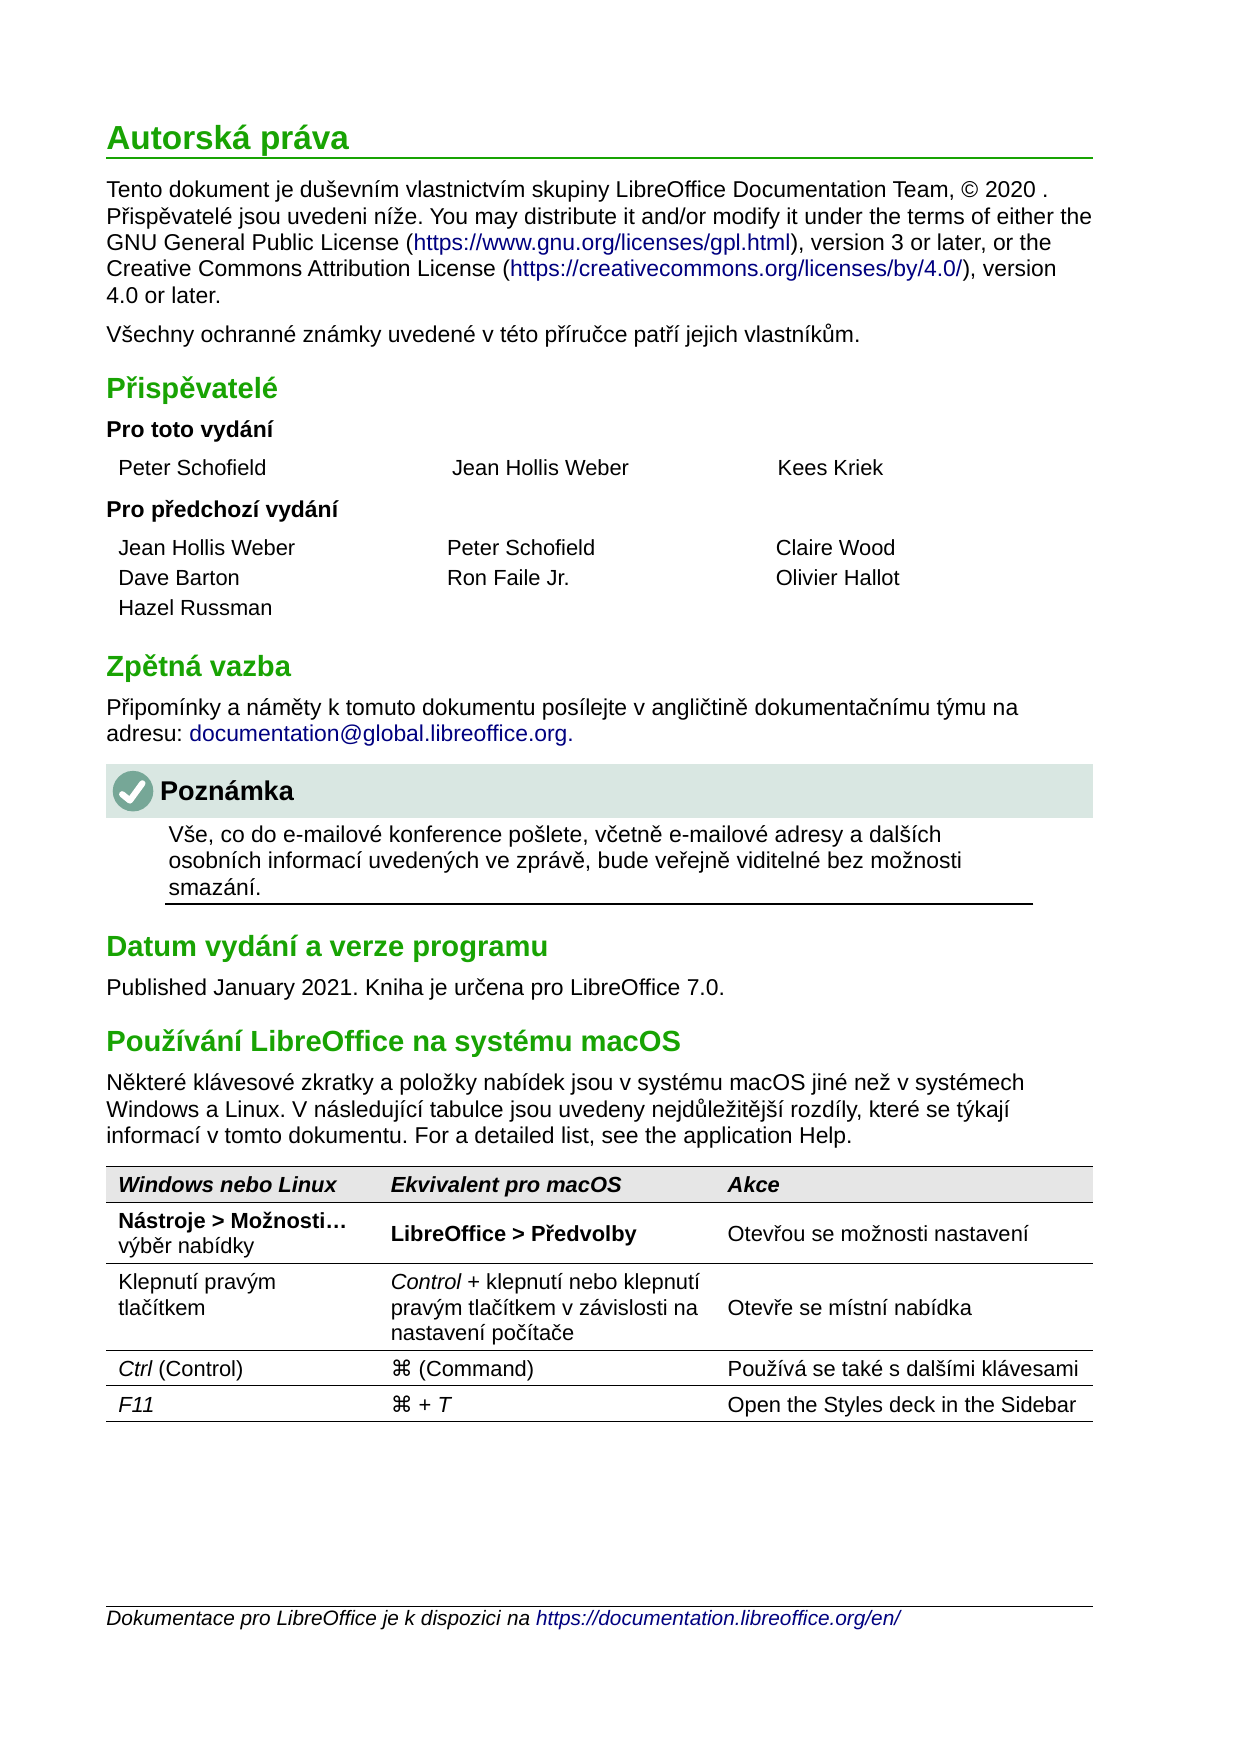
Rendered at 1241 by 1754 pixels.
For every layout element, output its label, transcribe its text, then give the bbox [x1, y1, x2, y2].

table_header Akce [716, 1167, 1093, 1202]
text Published January 2021. Kniha je určena pro LibreOffice 7.0. [106, 974, 1093, 1000]
table_cell Open the Styles deck in the Sidebar [716, 1386, 1093, 1421]
table_cell Olivier Hallot [764, 565, 1093, 595]
table_cell Otevřou se možnosti nastavení [716, 1203, 1093, 1263]
table_cell Control + klepnutí nebo klepnutí pravým tlačítkem v závislosti na nastavení počítače [379, 1264, 716, 1349]
table_cell F11 [106, 1386, 379, 1421]
table_header Peter Schofield [435, 535, 764, 565]
table_cell Hazel Russman [106, 595, 435, 625]
subtitle Poznámka [106, 764, 1093, 818]
table_header Windows nebo Linux [106, 1167, 379, 1202]
text Všechny ochranné známky uvedené v této příručce patří jejich vlastníkům. [106, 321, 1093, 347]
subtitle Přispěvatelé [106, 371, 1093, 404]
table_header Jean Hollis Weber [440, 455, 766, 485]
table_cell Klepnutí pravým tlačítkem [106, 1264, 379, 1349]
subtitle Datum vydání a verze programu [106, 929, 1093, 962]
table_cell Otevře se místní nabídka [716, 1264, 1093, 1349]
text Pro předchozí vydání [106, 496, 1093, 523]
table_cell ⌘ + T [379, 1386, 716, 1421]
table_cell Ctrl (Control) [106, 1351, 379, 1385]
table_cell [764, 595, 1093, 625]
table_header Claire Wood [764, 535, 1093, 565]
table_cell Ron Faile Jr. [435, 565, 764, 595]
table_cell LibreOffice > Předvolby [379, 1203, 716, 1263]
table_header Jean Hollis Weber [106, 535, 435, 565]
text Připomínky a náměty k tomuto dokumentu posílejte v angličtině dokumentačnímu týmu na adresu: documentation@global.libreoffice.org. [106, 694, 1093, 747]
table_cell [435, 595, 764, 625]
table_header Peter Schofield [106, 455, 440, 485]
text Některé klávesové zkratky a položky nabídek jsou v systému macOS jiné než v systémech Windows a Linux. V následující tabulce jsou uvedeny nejdůležitější rozdíly, které se týkají informací v tomto dokumentu. For a detailed list, see the application Help. [106, 1069, 1093, 1148]
subtitle Zpětná vazba [106, 649, 1093, 682]
table_header Kees Kriek [766, 455, 1093, 485]
table_cell Dave Barton [106, 565, 435, 595]
subtitle Používání LibreOffice na systému macOS [106, 1024, 1093, 1057]
table_cell Nástroje > Možnosti… výběr nabídky [106, 1203, 379, 1263]
table_header Ekvivalent pro macOS [379, 1167, 716, 1202]
subtitle Autorská práva [106, 118, 1093, 157]
text Vše, co do e-mailové konference pošlete, včetně e-mailové adresy a dalších osobních informací uvedených ve zprávě, bude veřejně viditelné bez možnosti smazání. [165, 818, 1033, 903]
text Tento dokument je duševním vlastnictvím skupiny LibreOffice Documentation Team, © 2020 . Přispěvatelé jsou uvedeni níže. You may distribute it and/or modify it under the terms of either the GNU General Public License (https://www.gnu.org/licenses/gpl.html), version 3 or later, or the Creative Commons Attribution License (https://creativecommons.org/licenses/by/4.0/), version 4.0 or later. [106, 176, 1093, 308]
table_cell Používá se také s dalšími klávesami [716, 1351, 1093, 1385]
table_cell ⌘ (Command) [379, 1351, 716, 1385]
text Pro toto vydání [106, 416, 1093, 442]
